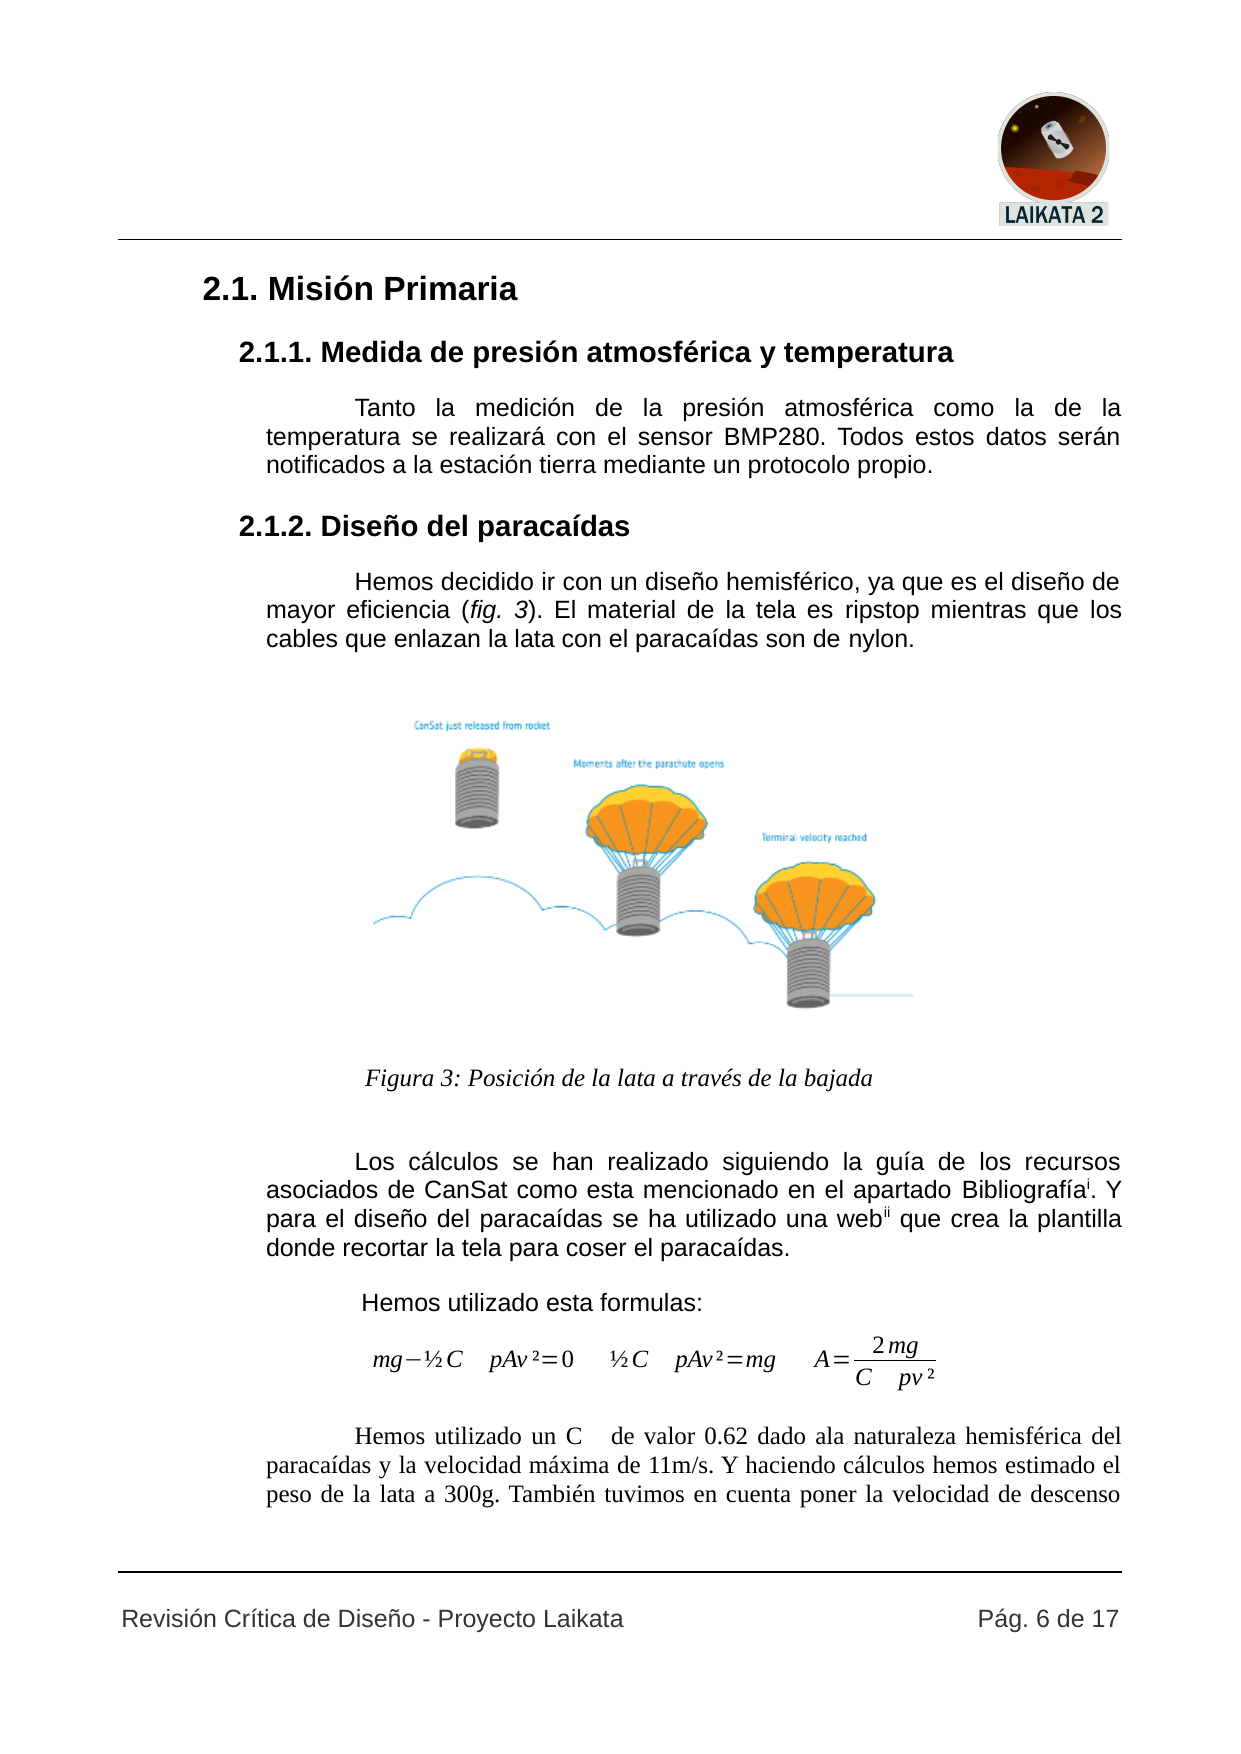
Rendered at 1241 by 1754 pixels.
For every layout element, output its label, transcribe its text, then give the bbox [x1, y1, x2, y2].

subtitle Diseño del paracaídas [231, 509, 1122, 542]
text Hemos utilizado un C🇩 de valor 0.62 dado ala naturaleza hemisférica del paracaídas y la velocidad máxima de 11m/s. Y haciendo cálculos hemos estimado el peso de la lata a 300g. También tuvimos en cuenta poner la velocidad de descenso [266, 1421, 1122, 1508]
subtitle Medida de presión atmosférica y temperatura [231, 335, 1122, 369]
text Hemos decidido ir con un diseño hemisférico, ya que es el diseño de mayor eficiencia (fig. 3). El material de la tela es ripstop mientras que los cables que enlazan la lata con el paracaídas son de nylon. [266, 567, 1122, 653]
text Figura 3: Posición de la lata a través de la bajada [229, 1063, 1012, 1091]
text Tanto la medición de la presión atmosférica como la de la temperatura se realizará con el sensor BMP280. Todos estos datos serán notificados a la estación tierra mediante un protocolo propio. [266, 393, 1122, 479]
picture [228, 702, 1012, 1063]
text Los cálculos se han realizado siguiendo la guía de los recursos asociados de CanSat como esta mencionado en el apartado Bibliografía. Y para el diseño del paracaídas se ha utilizado una web que crea la plantilla donde recortar la tela para coser el paracaídas. [266, 1147, 1122, 1262]
subtitle Misión Primaria [193, 269, 1122, 308]
text Hemos utilizado esta formulas: [266, 1288, 1122, 1317]
picture [997, 92, 1110, 226]
text [229, 690, 1012, 702]
